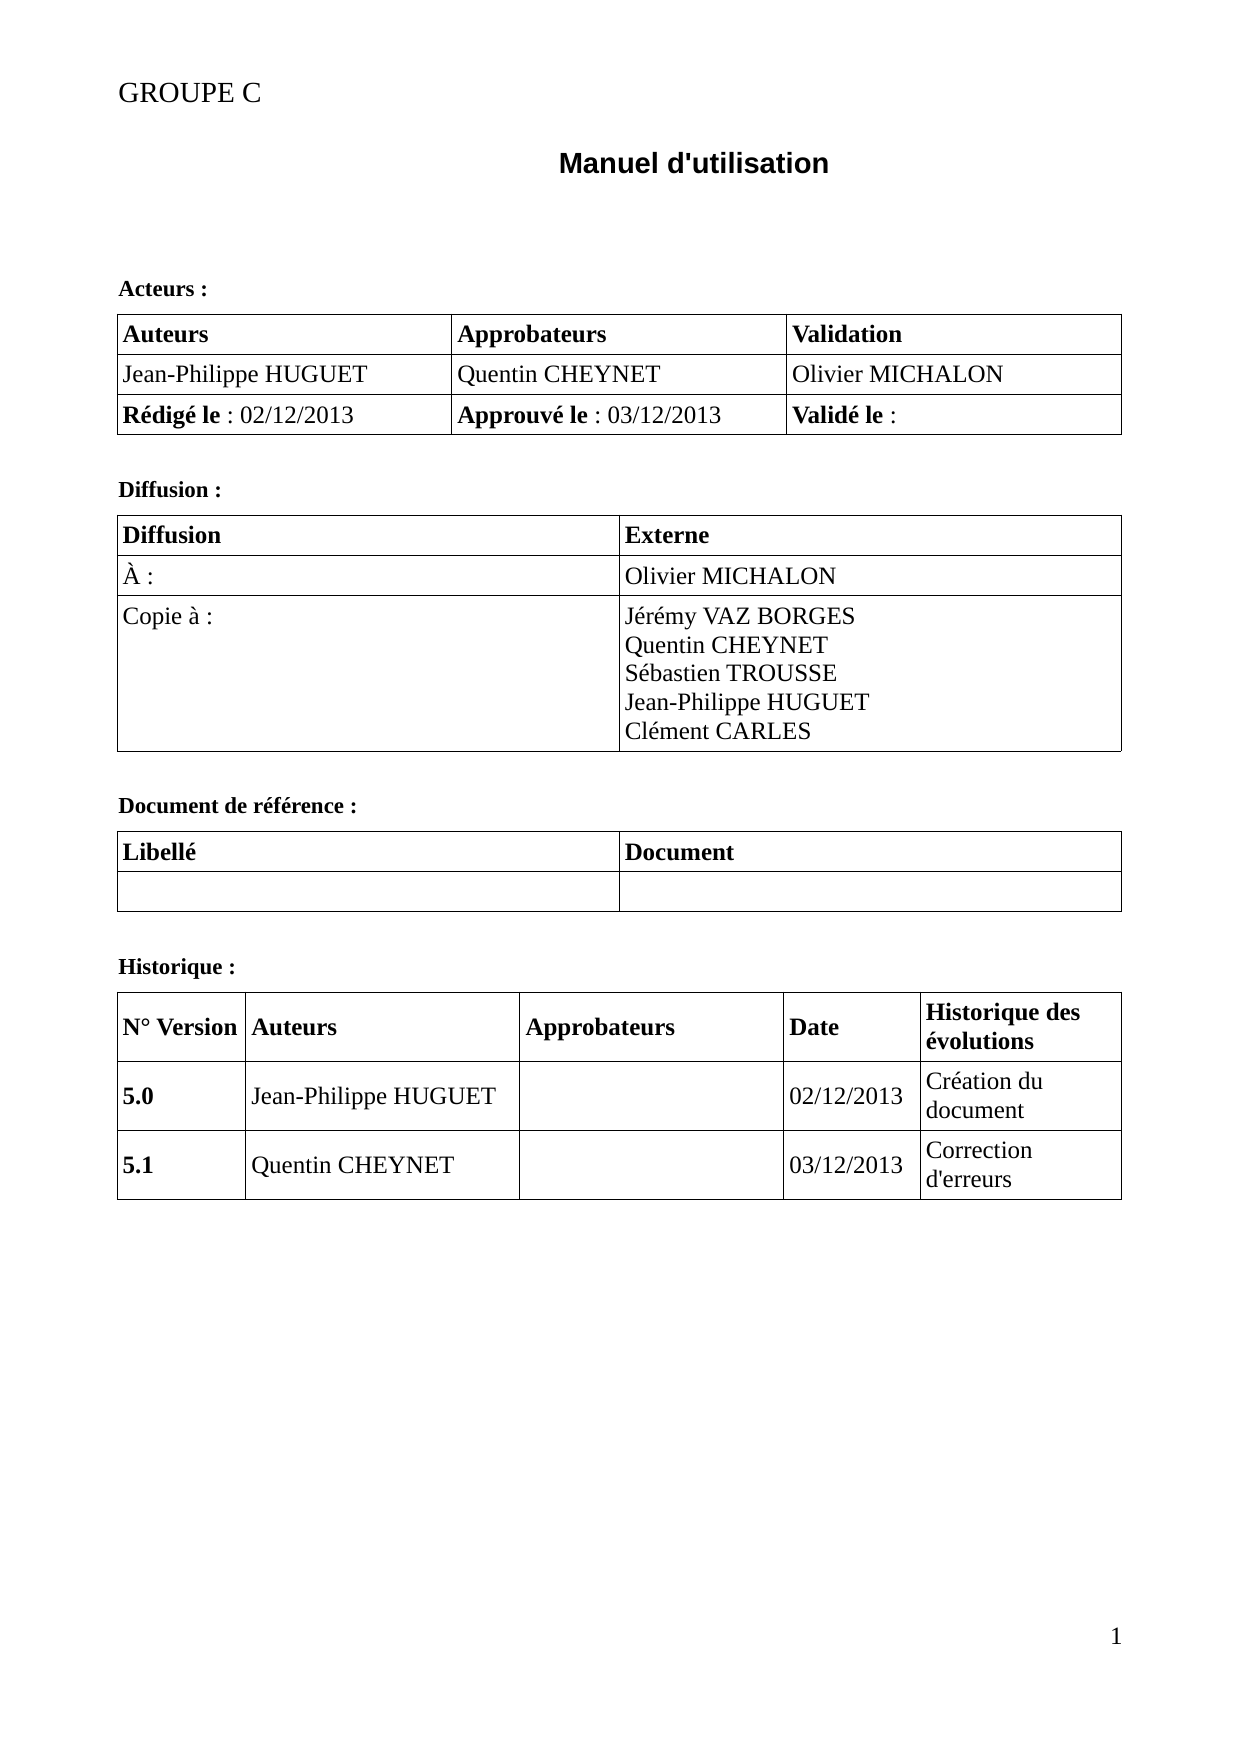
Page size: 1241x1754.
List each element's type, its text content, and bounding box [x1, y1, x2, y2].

table_header Auteurs [118, 315, 451, 354]
table_cell 5.0 [118, 1062, 245, 1130]
table_cell Approuvé le : 03/12/2013 [452, 395, 786, 434]
table_cell Quentin CHEYNET [452, 355, 786, 394]
table_cell Jean-Philippe HUGUET [118, 355, 451, 394]
text Diffusion : [118, 476, 1122, 502]
table_cell Olivier MICHALON [620, 556, 1121, 595]
table_header Validation [787, 315, 1121, 354]
table_cell [520, 1131, 783, 1199]
table_header Approbateurs [520, 993, 783, 1061]
table_header Externe [620, 516, 1121, 555]
table_cell Olivier MICHALON [787, 355, 1121, 394]
table_cell 03/12/2013 [784, 1131, 920, 1199]
subtitle Manuel d'utilisation [192, 146, 1122, 179]
table_header Libellé [118, 832, 619, 871]
table_header N° Version [118, 993, 245, 1061]
table_cell 02/12/2013 [784, 1062, 920, 1130]
table_cell [520, 1062, 783, 1130]
table_cell Quentin CHEYNET [246, 1131, 519, 1199]
table_header Approbateurs [452, 315, 786, 354]
text Historique : [118, 953, 1122, 979]
table_cell Copie à : [118, 596, 619, 751]
table_cell Validé le : [787, 395, 1121, 434]
table_cell 5.1 [118, 1131, 245, 1199]
text Acteurs : [118, 274, 1122, 301]
table_cell [620, 872, 1121, 911]
table_cell [118, 872, 619, 911]
table_header Document [620, 832, 1121, 871]
table_cell Jean-Philippe HUGUET [246, 1062, 519, 1130]
table_header Date [784, 993, 920, 1061]
text GROUPE C [118, 75, 1122, 108]
text Document de référence : [118, 792, 1122, 818]
table_header Diffusion [118, 516, 619, 555]
table_cell Jérémy VAZ BORGES Quentin CHEYNET Sébastien TROUSSE Jean-Philippe HUGUET Clément CARLES [620, 596, 1121, 751]
table_cell Création du document [921, 1062, 1121, 1130]
table_cell Correction d'erreurs [921, 1131, 1121, 1199]
table_header Auteurs [246, 993, 519, 1061]
table_cell À : [118, 556, 619, 595]
table_cell Rédigé le : 02/12/2013 [118, 395, 451, 434]
table_header Historique des évolutions [921, 993, 1121, 1061]
